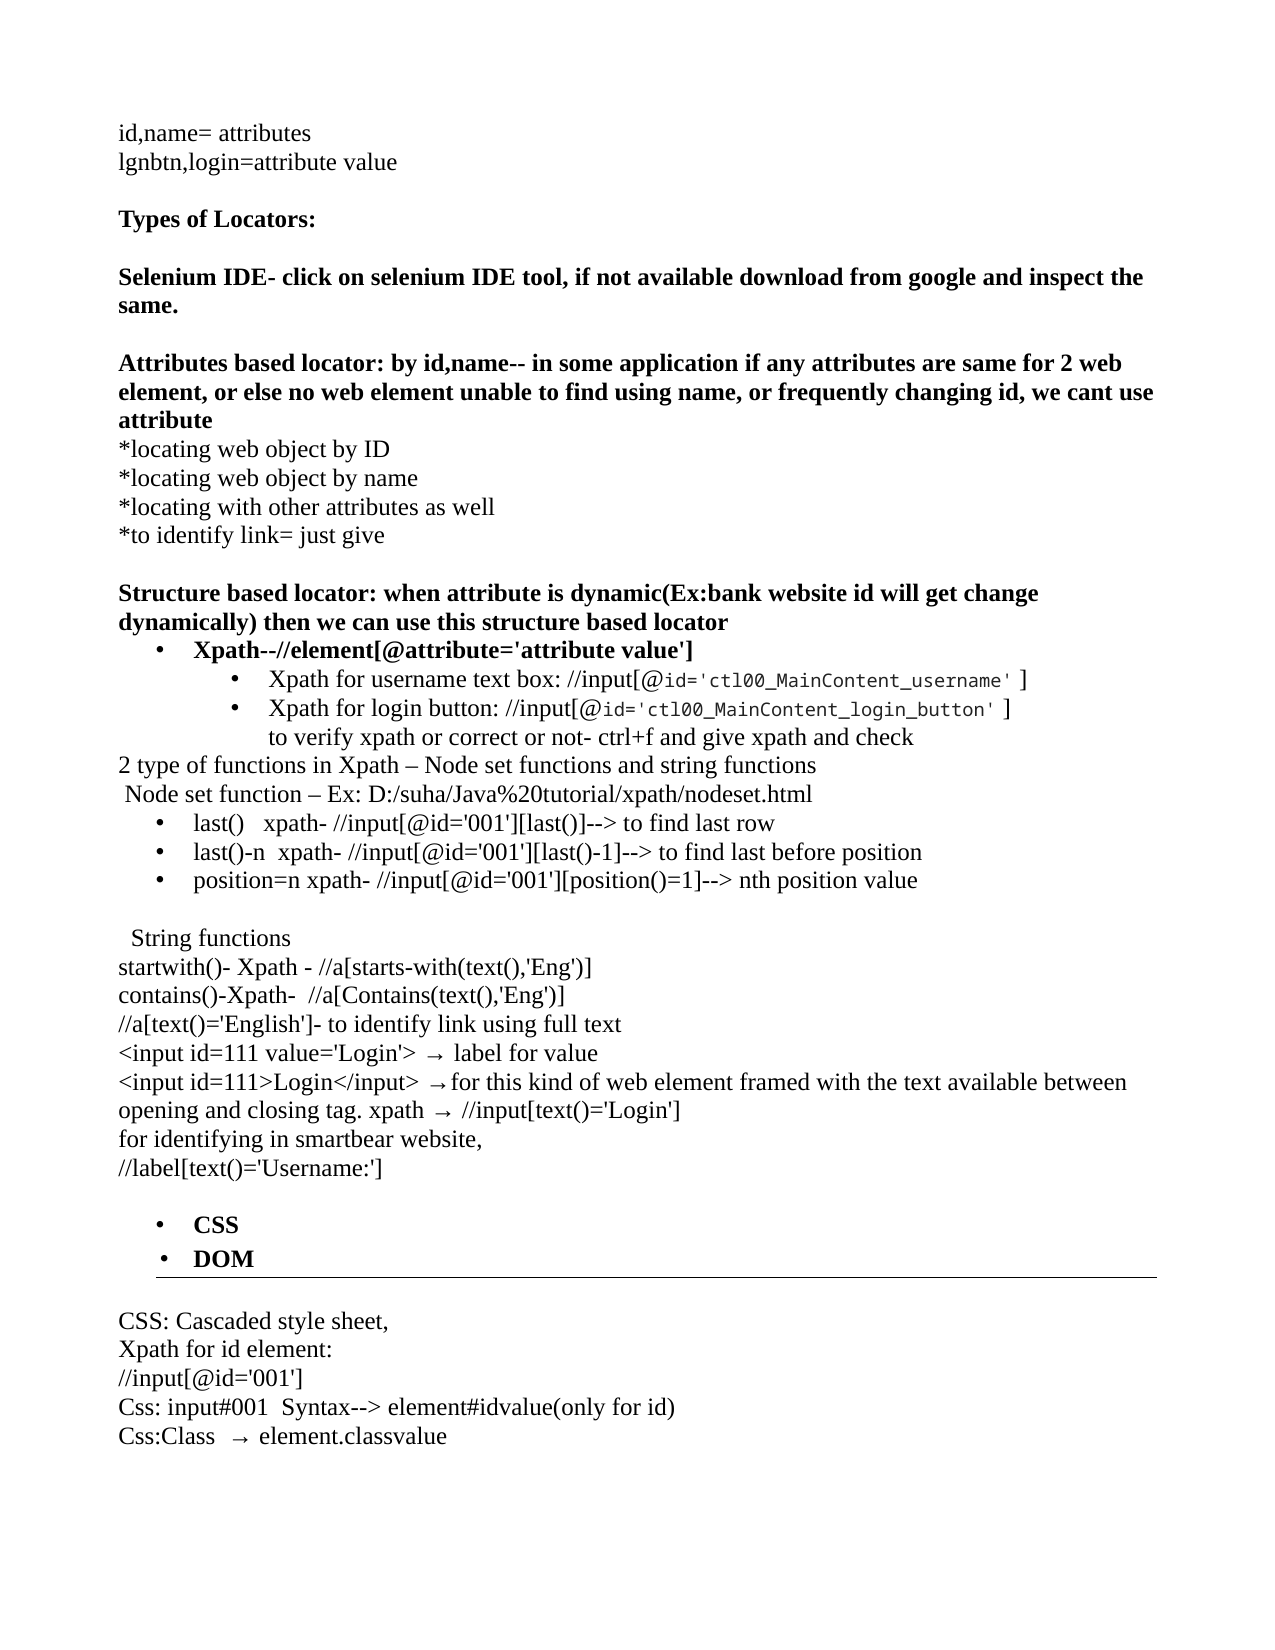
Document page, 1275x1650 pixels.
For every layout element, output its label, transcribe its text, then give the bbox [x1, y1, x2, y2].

text 2 type of functions in Xpath – Node set functions and string functions [118, 751, 1157, 779]
list last()-n xpath- //input[@id='001'][last()-1]--> to find last before position [156, 837, 1157, 866]
text id,name= attributes [118, 118, 1157, 147]
text lgnbtn,login=attribute value [118, 147, 1157, 176]
text for identifying in smartbear website, [118, 1124, 1157, 1153]
text Structure based locator: when attribute is dynamic(Ex:bank website id will get change dynamically) then we can use this structure based locator [118, 578, 1157, 636]
list to verify xpath or correct or not- ctrl+f and give xpath and check [231, 722, 1157, 751]
list position=n xpath- //input[@id='001'][position()=1]--> nth position value [156, 866, 1157, 894]
list last() xpath- //input[@id='001'][last()]--> to find last row [156, 808, 1157, 837]
text Selenium IDE- click on selenium IDE tool, if not available download from google and inspect the same. [118, 262, 1157, 319]
text startwith()- Xpath - //a[starts-with(text(),'Eng')] [118, 952, 1157, 981]
text <input id=111>Login</input> →for this kind of web element framed with the text available between opening and closing tag. xpath → //input[text()='Login'] [118, 1067, 1157, 1124]
list DOM [156, 1239, 1157, 1277]
text *to identify link= just give [118, 521, 1157, 549]
text *locating with other attributes as well [118, 492, 1157, 521]
text String functions [118, 923, 1157, 952]
text *locating web object by ID [118, 434, 1157, 463]
text Css:Class → element.classvalue [118, 1421, 1157, 1449]
text CSS: Cascaded style sheet, [118, 1306, 1157, 1334]
text //a[text()='English']- to identify link using full text [118, 1009, 1157, 1038]
text //label[text()='Username:'] [118, 1153, 1157, 1182]
text Attributes based locator: by id,name-- in some application if any attributes are same for 2 web element, or else no web element unable to find using name, or frequently changing id, we cant use attribute [118, 348, 1157, 434]
text Types of Locators: [118, 204, 1157, 233]
list CSS [156, 1211, 1157, 1239]
text Node set function – Ex: D:/suha/Java%20tutorial/xpath/nodeset.html [118, 779, 1157, 808]
text //input[@id='001'] [118, 1363, 1157, 1392]
text Xpath for id element: [118, 1334, 1157, 1363]
text contains()-Xpath- //a[Contains(text(),'Eng')] [118, 981, 1157, 1009]
list Xpath--//element[@attribute='attribute value'] [156, 636, 1157, 664]
text Css: input#001 Syntax--> element#idvalue(only for id) [118, 1392, 1157, 1421]
text *locating web object by name [118, 463, 1157, 492]
text <input id=111 value='Login'> → label for value [118, 1038, 1157, 1067]
list Xpath for username text box: //input[@id='ctl00_MainContent_username' ] [231, 664, 1157, 693]
list Xpath for login button: //input[@id='ctl00_MainContent_login_button' ] [231, 693, 1157, 722]
